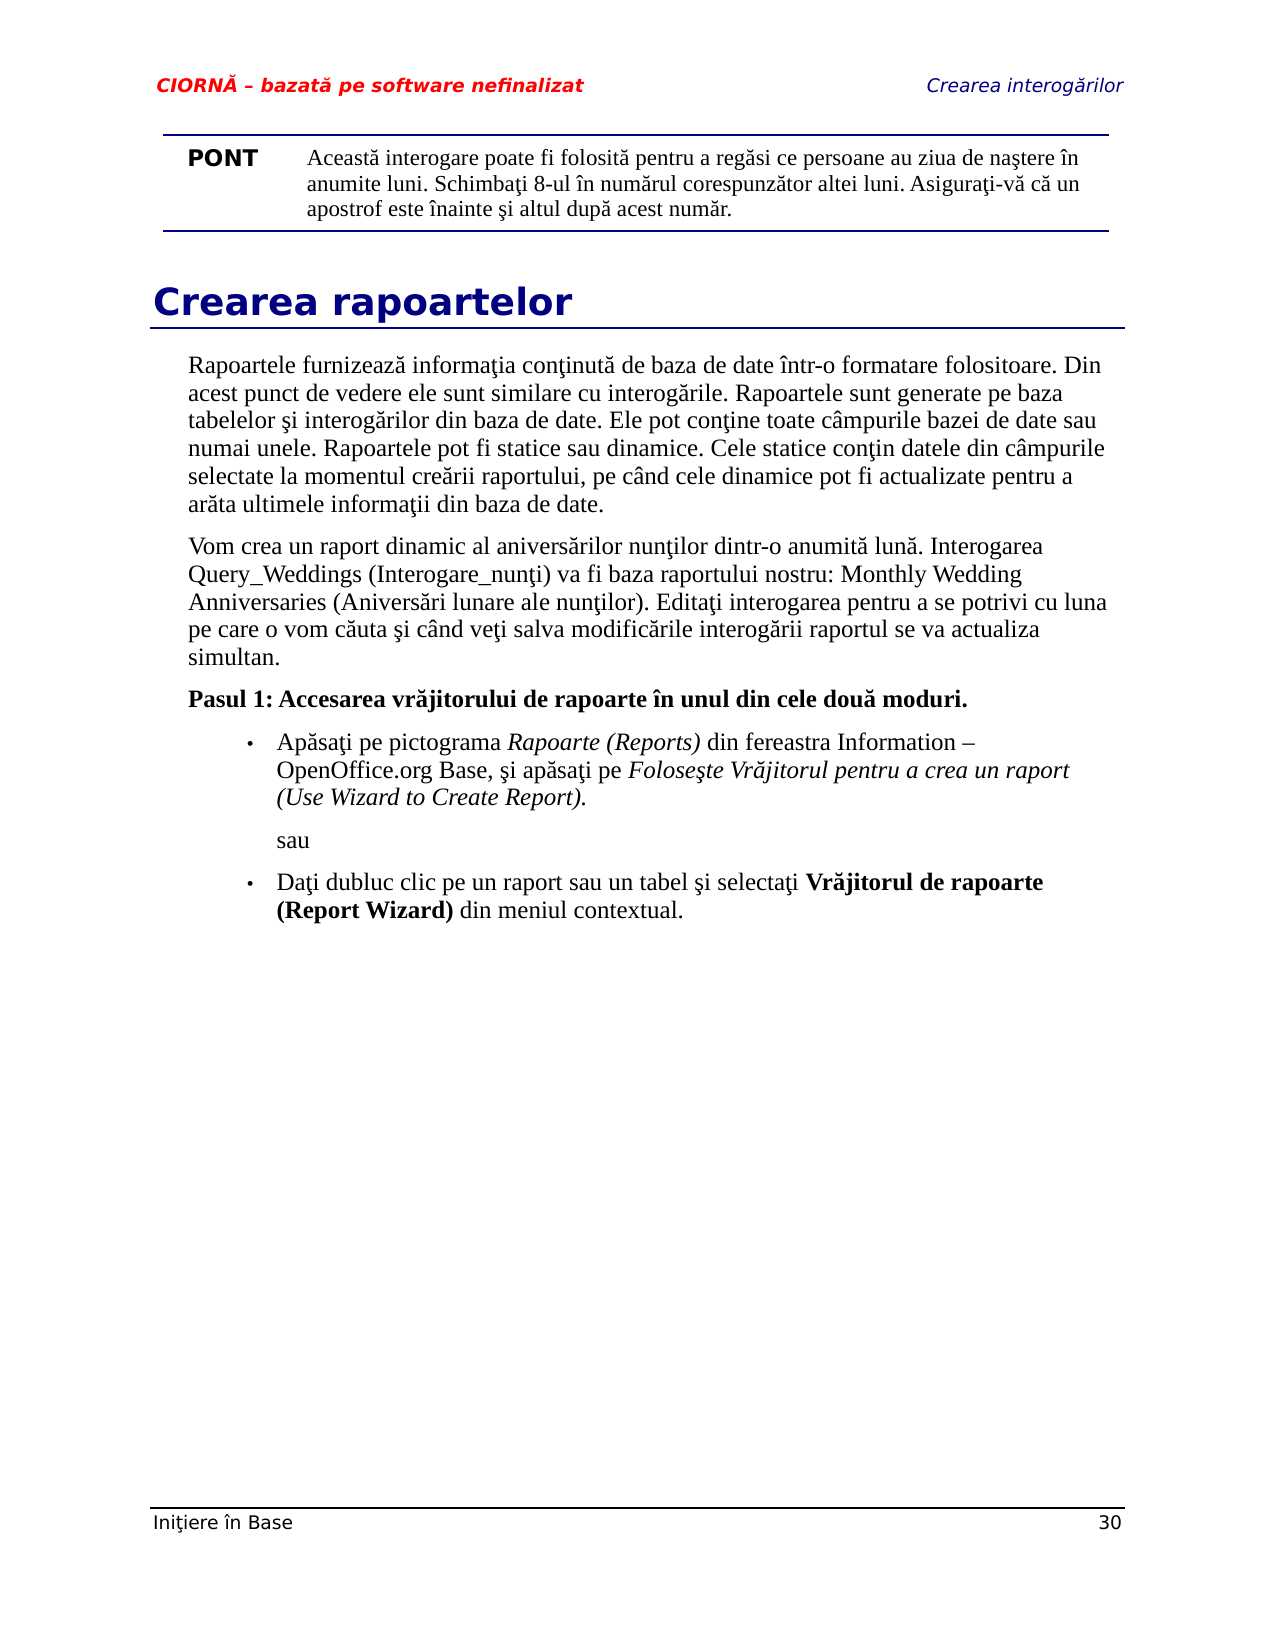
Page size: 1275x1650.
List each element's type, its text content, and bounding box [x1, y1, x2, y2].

subtitle Crearea rapoartelor [150, 277, 1125, 327]
list Daţi dubluc clic pe un raport sau un tabel şi selectaţi Vrăjitorul de rapoarte (Report Wizard) din meniul contextual. [247, 868, 1125, 924]
text Vom crea un raport dinamic al aniversărilor nunţilor dintr-o anumită lună. Interogarea Query_Weddings (Interogare_nunţi) va fi baza raportului nostru: Monthly Wedding Anniversaries (Aniversări lunare ale nunţilor). Editaţi interogarea pentru a se potrivi cu luna pe care o vom căuta şi când veţi salva modificările interogării raportul se va actualiza simultan. [188, 532, 1125, 671]
text Rapoartele furnizează informaţia conţinută de baza de date într-o formatare folositoare. Din acest punct de vedere ele sunt similare cu interogările. Rapoartele sunt generate pe baza tabelelor şi interogărilor din baza de date. Ele pot conţine toate câmpurile bazei de date sau numai unele. Rapoartele pot fi statice sau dinamice. Cele statice conţin datele din câmpurile selectate la momentul creării raportului, pe când cele dinamice pot fi actualizate pentru a arăta ultimele informaţii din baza de date. [188, 351, 1125, 517]
text Pasul 1: Accesarea vrăjitorului de rapoarte în unul din cele două moduri. [188, 686, 1125, 713]
list sau [247, 826, 1125, 854]
table_header Această interogare poate fi folosită pentru a regăsi ce persoane au ziua de naştere în anumite luni. Schimbaţi 8-ul în numărul corespunzător altei luni. Asiguraţi-vă că un apostrof este înainte şi altul după acest număr. [283, 136, 1109, 230]
list Apăsaţi pe pictograma Rapoarte (Reports) din fereastra Information – OpenOffice.org Base, şi apăsaţi pe Foloseşte Vrăjitorul pentru a crea un raport (Use Wizard to Create Report). [247, 728, 1125, 811]
table_header PONT [163, 136, 283, 230]
